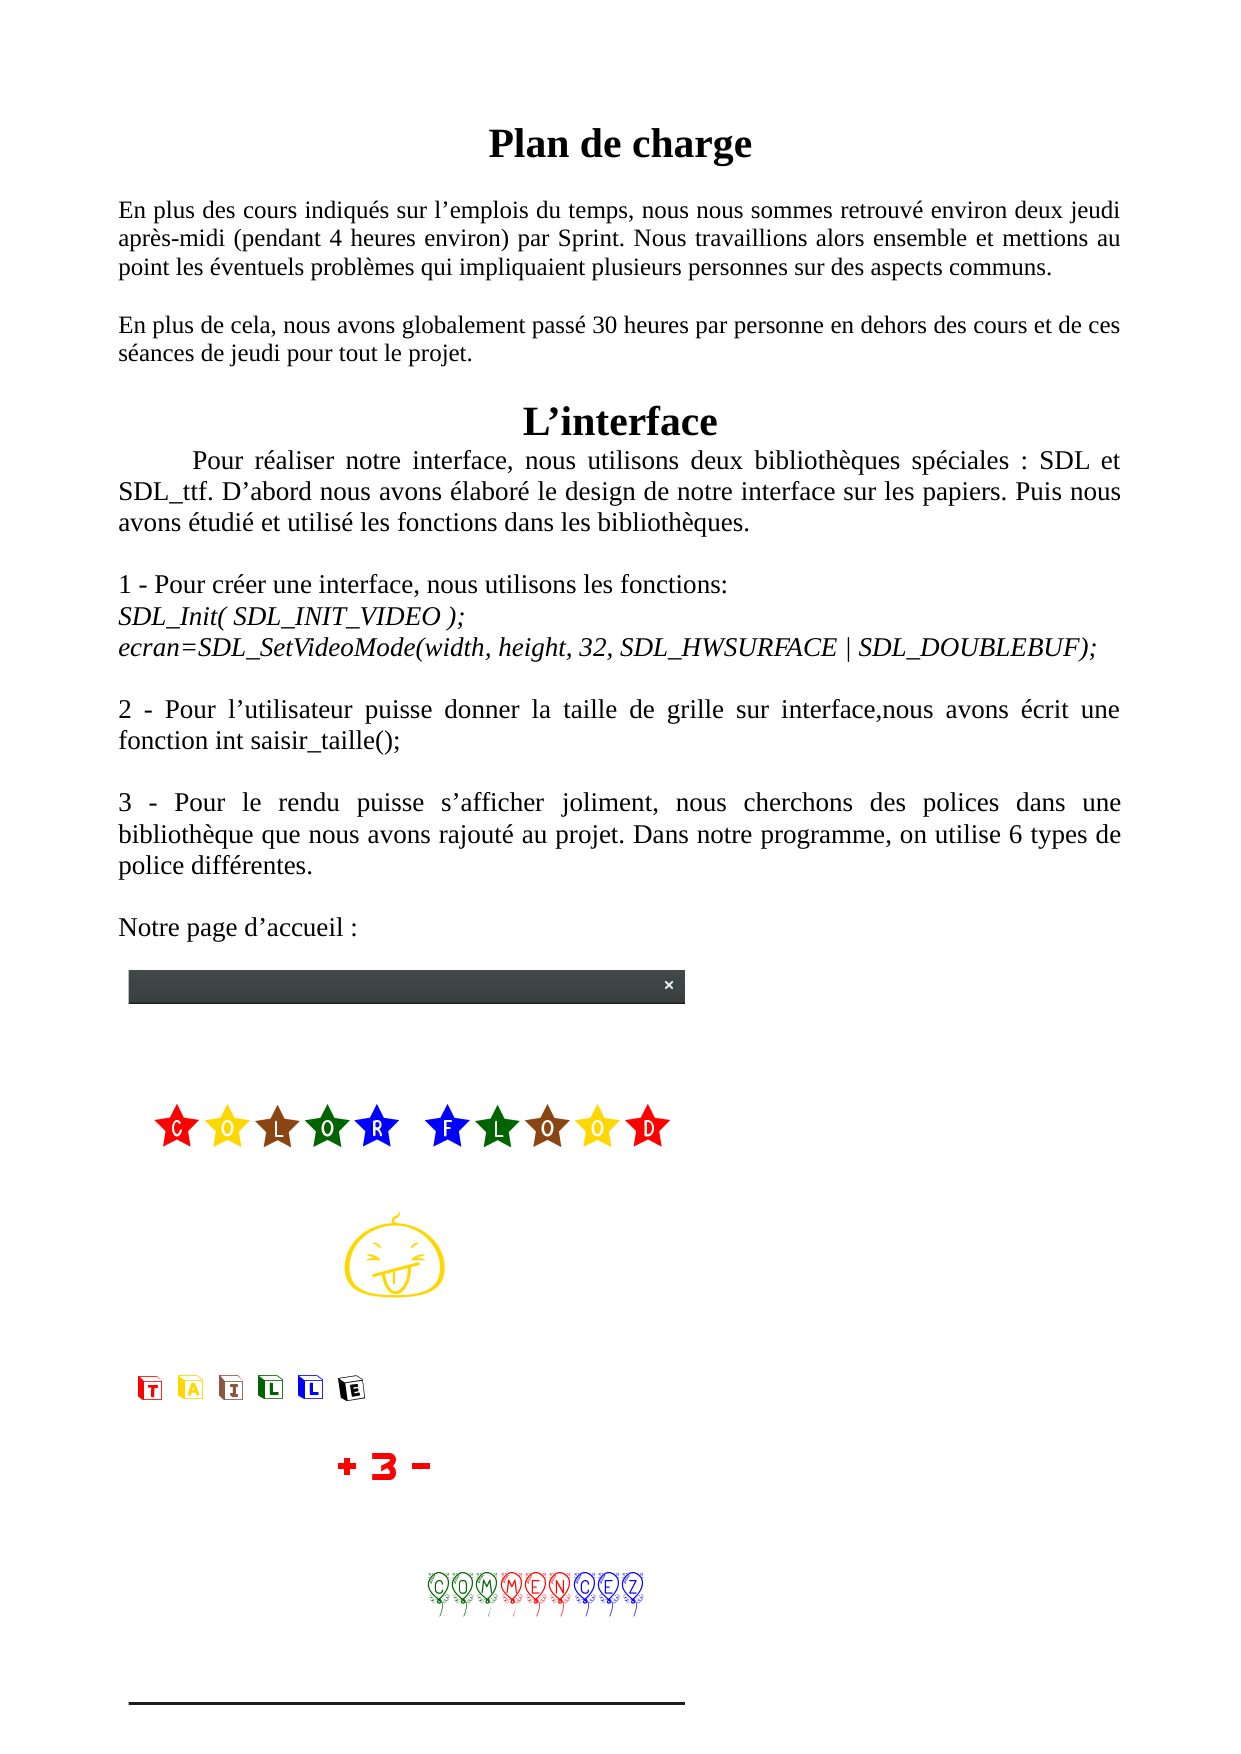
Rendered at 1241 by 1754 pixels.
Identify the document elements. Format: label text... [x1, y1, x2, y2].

picture [128, 970, 685, 1705]
text En plus des cours indiqués sur l’emplois du temps, nous nous sommes retrouvé environ deux jeudi après-midi (pendant 4 heures environ) par Sprint. Nous travaillions alors ensemble et mettions au point les éventuels problèmes qui impliquaient plusieurs personnes sur des aspects communs. [118, 195, 1122, 281]
text Notre page d’accueil : [118, 911, 1122, 942]
text En plus de cela, nous avons globalement passé 30 heures par personne en dehors des cours et de ces séances de jeudi pour tout le projet. [118, 310, 1122, 367]
text 3 - Pour le rendu puisse s’afficher joliment, nous cherchons des polices dans une bibliothèque que nous avons rajouté au projet. Dans notre programme, on utilise 6 types de police différentes. [118, 787, 1122, 880]
text SDL_Init( SDL_INIT_VIDEO ); [118, 600, 1122, 631]
text Pour réaliser notre interface, nous utilisons deux bibliothèques spéciales : SDL et SDL_ttf. D’abord nous avons élaboré le design de notre interface sur les papiers. Puis nous avons étudié et utilisé les fonctions dans les bibliothèques. [118, 444, 1122, 537]
text L’interface [118, 396, 1122, 444]
text 1 - Pour créer une interface, nous utilisons les fonctions: [118, 568, 1122, 600]
text 2 - Pour l’utilisateur puisse donner la taille de grille sur interface,nous avons écrit une fonction int saisir_taille(); [118, 693, 1122, 755]
text ecran=SDL_SetVideoMode(width, height, 32, SDL_HWSURFACE | SDL_DOUBLEBUF); [118, 631, 1122, 662]
text Plan de charge [118, 118, 1122, 166]
